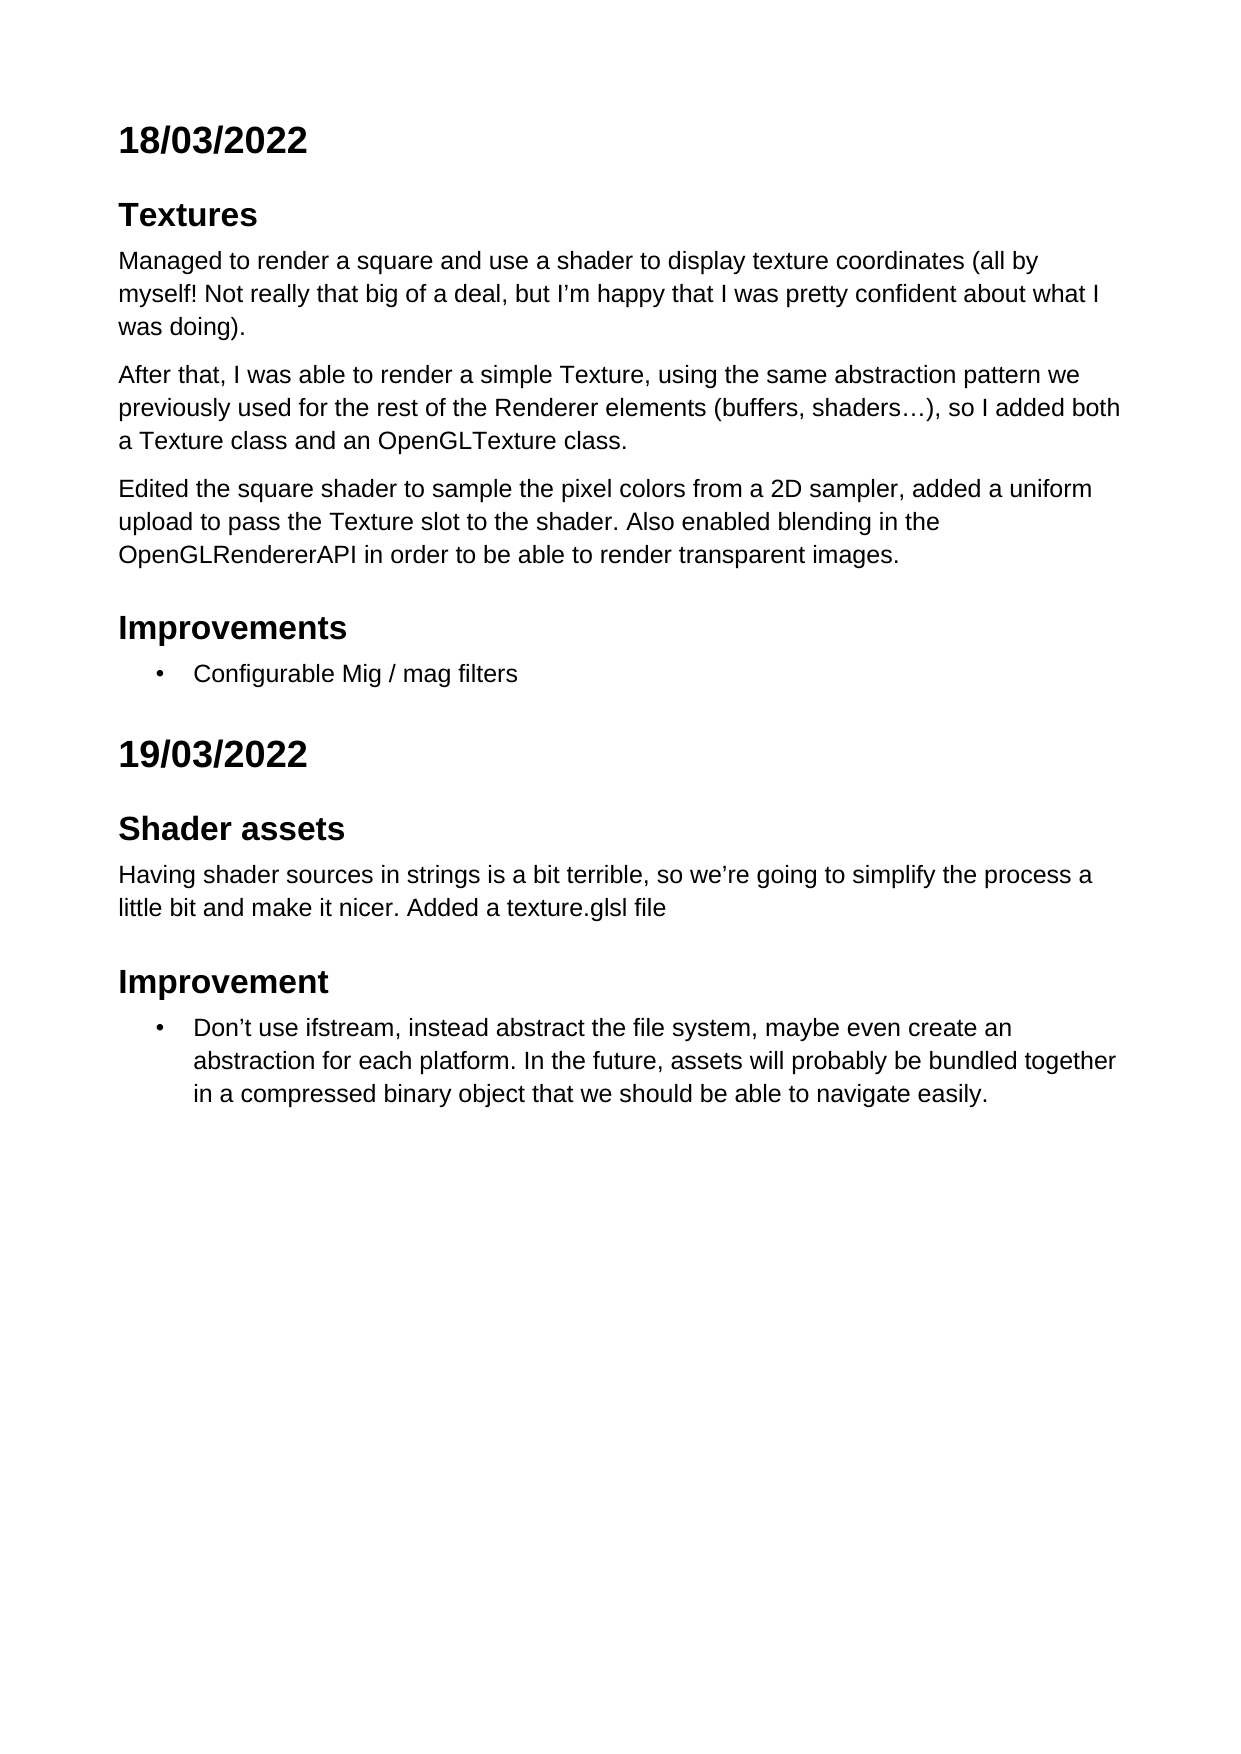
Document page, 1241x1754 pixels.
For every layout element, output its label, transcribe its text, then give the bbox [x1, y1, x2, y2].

text After that, I was able to render a simple Texture, using the same abstraction pattern we previously used for the rest of the Renderer elements (buffers, shaders…), so I added both a Texture class and an OpenGLTexture class. [118, 360, 1122, 455]
text Managed to render a square and use a shader to display texture coordinates (all by myself! Not really that big of a deal, but I’m happy that I was pretty confident about what I was doing). [118, 246, 1122, 341]
text Having shader sources in strings is a bit terrible, so we’re going to simplify the process a little bit and make it nicer. Added a texture.glsl file [118, 860, 1122, 922]
list Configurable Mig / mag filters [156, 659, 1122, 688]
subtitle Improvements [118, 608, 1122, 647]
subtitle Improvement [118, 961, 1122, 1000]
subtitle 18/03/2022 [118, 118, 1122, 162]
subtitle 19/03/2022 [118, 732, 1122, 776]
list Don’t use ifstream, instead abstract the file system, maybe even create an abstraction for each platform. In the future, assets will probably be bundled together in a compressed binary object that we should be able to navigate easily. [156, 1013, 1122, 1107]
text Edited the square shader to sample the pixel colors from a 2D sampler, added a uniform upload to pass the Texture slot to the shader. Also enabled blending in the OpenGLRendererAPI in order to be able to render transparent images. [118, 473, 1122, 568]
subtitle Textures [118, 195, 1122, 234]
subtitle Shader assets [118, 809, 1122, 847]
